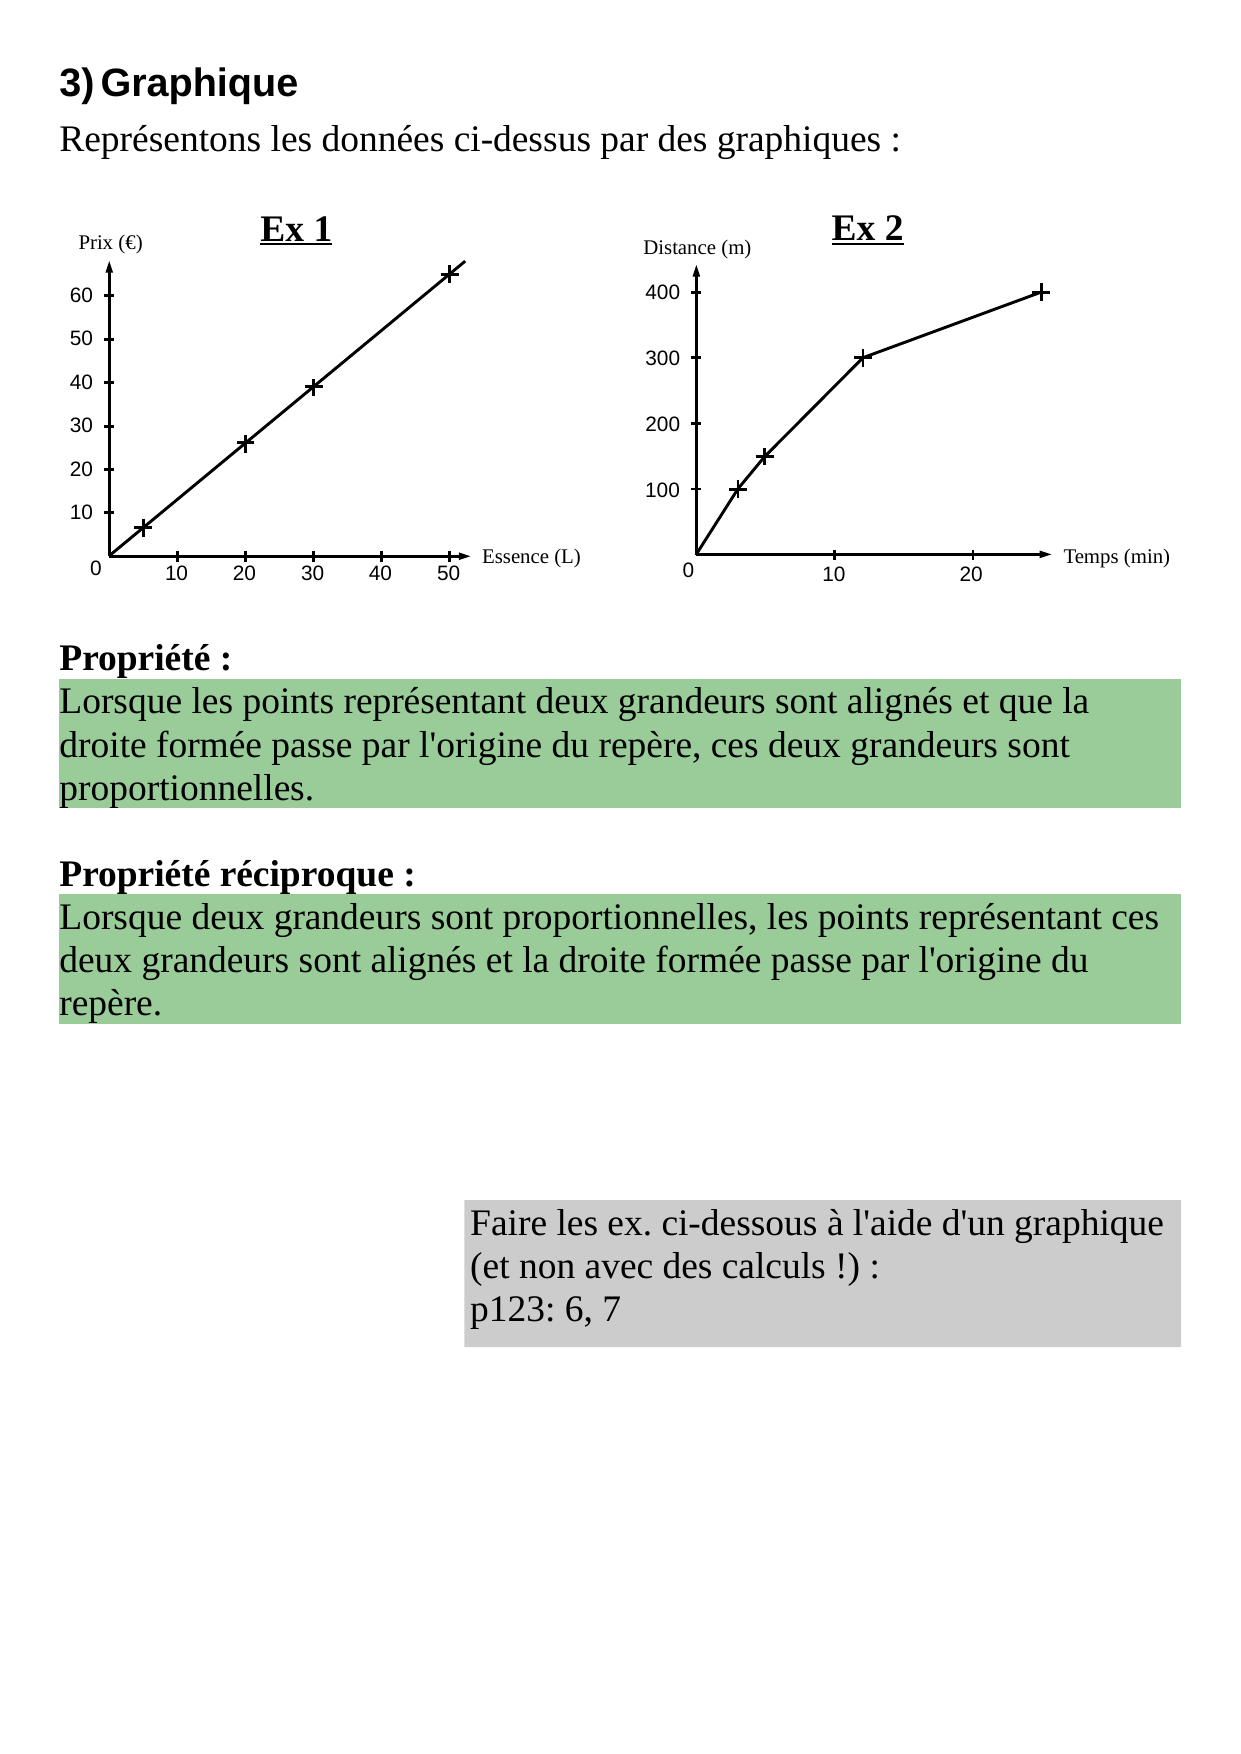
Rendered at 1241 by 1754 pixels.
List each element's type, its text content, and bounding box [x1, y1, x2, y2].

text Lorsque deux grandeurs sont proportionnelles, les points représentant ces deux grandeurs sont alignés et la droite formée passe par l'origine du repère. [59, 894, 1181, 1024]
text Propriété réciproque : [59, 851, 1181, 894]
text Représentons les données ci-dessus par des graphiques : [59, 116, 1181, 159]
list Graphique [59, 59, 1181, 105]
text Propriété : [59, 636, 1181, 679]
text Lorsque les points représentant deux grandeurs sont alignés et que la droite formée passe par l'origine du repère, ces deux grandeurs sont proportionnelles. [59, 679, 1181, 808]
